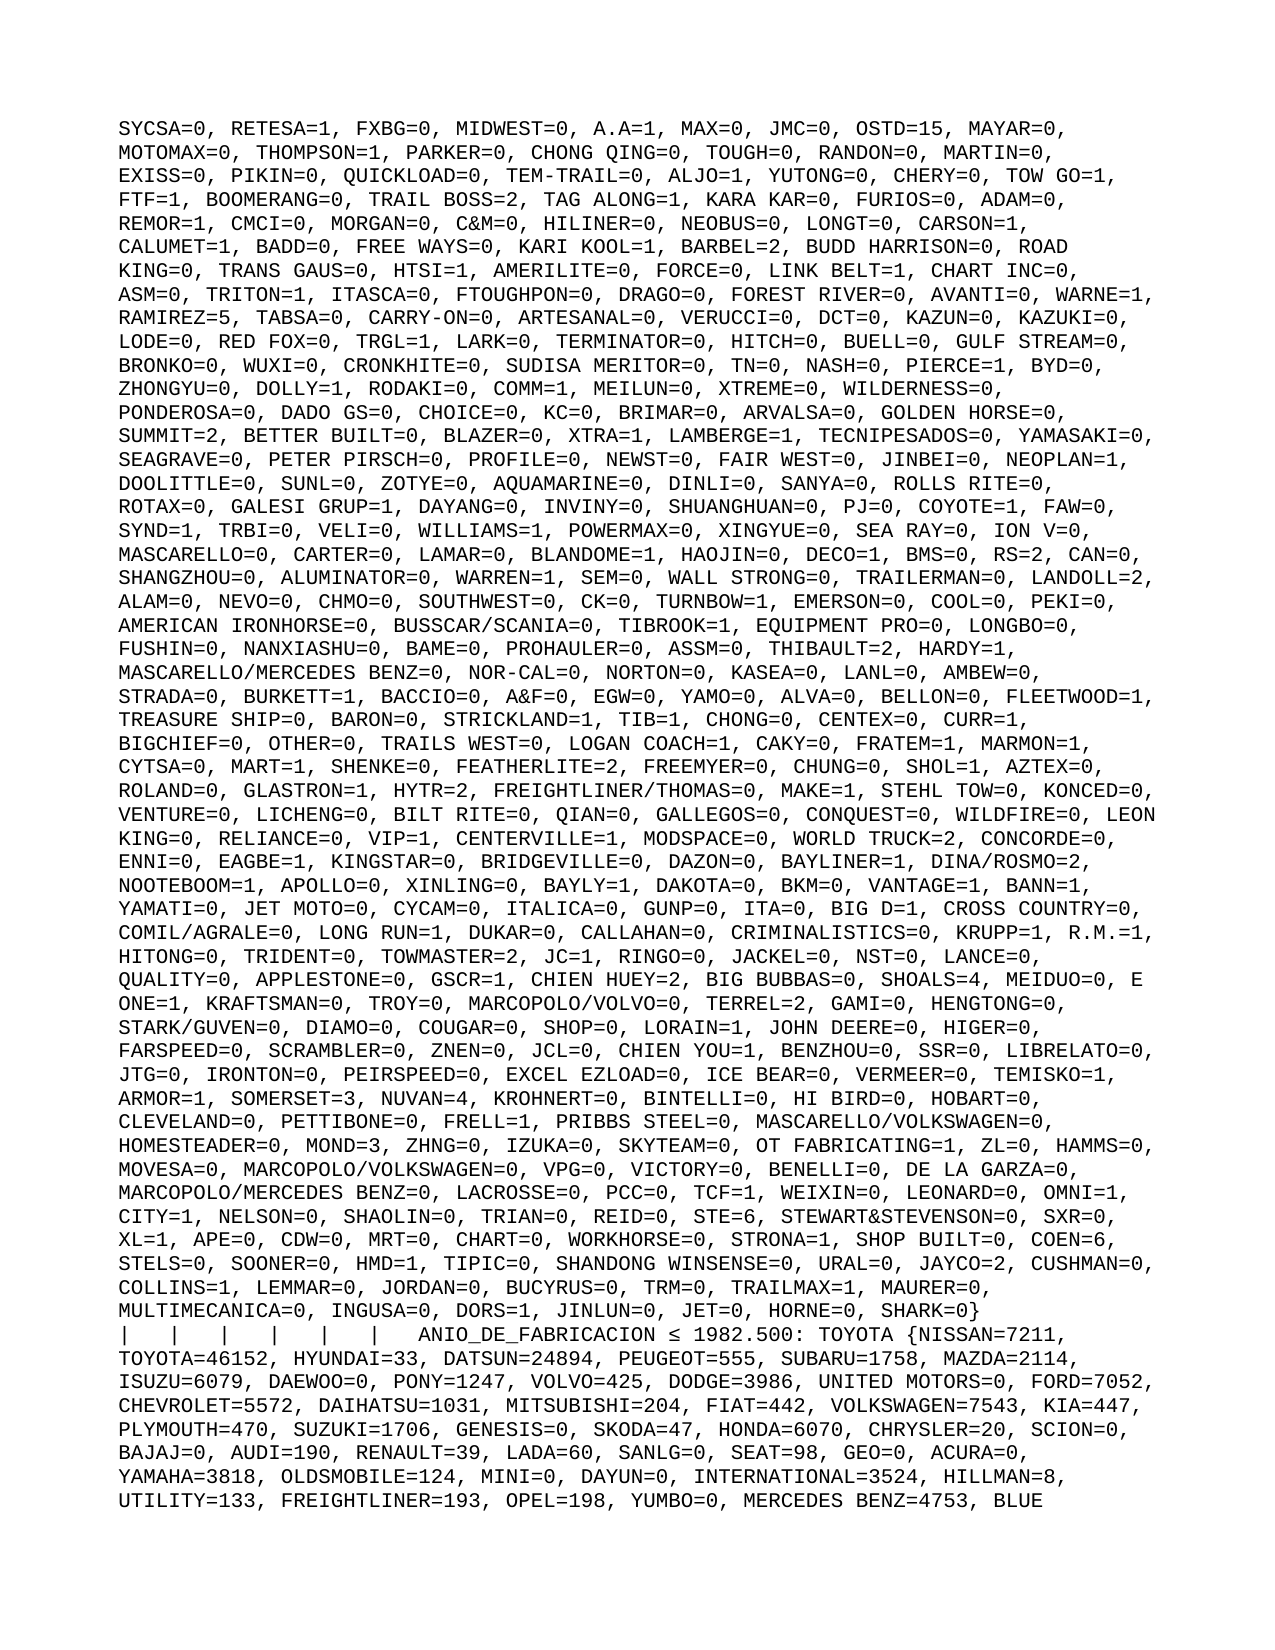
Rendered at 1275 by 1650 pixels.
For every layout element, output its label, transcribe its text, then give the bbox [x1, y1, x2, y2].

text | | | | | | ANIO_DE_FABRICACION ≤ 1982.500: TOYOTA {NISSAN=7211, TOYOTA=46152, HYUNDAI=33, DATSUN=24894, PEUGEOT=555, SUBARU=1758, MAZDA=2114, ISUZU=6079, DAEWOO=0, PONY=1247, VOLVO=425, DODGE=3986, UNITED MOTORS=0, FORD=7052, CHEVROLET=5572, DAIHATSU=1031, MITSUBISHI=204, FIAT=442, VOLKSWAGEN=7543, KIA=447, PLYMOUTH=470, SUZUKI=1706, GENESIS=0, SKODA=47, HONDA=6070, CHRYSLER=20, SCION=0, BAJAJ=0, AUDI=190, RENAULT=39, LADA=60, SANLG=0, SEAT=98, GEO=0, ACURA=0, YAMAHA=3818, OLDSMOBILE=124, MINI=0, DAYUN=0, INTERNATIONAL=3524, HILLMAN=8, UTILITY=133, FREIGHTLINER=193, OPEL=198, YUMBO=0, MERCEDES BENZ=4753, BLUE [118, 1324, 1157, 1513]
text SYCSA=0, RETESA=1, FXBG=0, MIDWEST=0, A.A=1, MAX=0, JMC=0, OSTD=15, MAYAR=0, MOTOMAX=0, THOMPSON=1, PARKER=0, CHONG QING=0, TOUGH=0, RANDON=0, MARTIN=0, EXISS=0, PIKIN=0, QUICKLOAD=0, TEM-TRAIL=0, ALJO=1, YUTONG=0, CHERY=0, TOW GO=1, FTF=1, BOOMERANG=0, TRAIL BOSS=2, TAG ALONG=1, KARA KAR=0, FURIOS=0, ADAM=0, REMOR=1, CMCI=0, MORGAN=0, C&M=0, HILINER=0, NEOBUS=0, LONGT=0, CARSON=1, CALUMET=1, BADD=0, FREE WAYS=0, KARI KOOL=1, BARBEL=2, BUDD HARRISON=0, ROAD KING=0, TRANS GAUS=0, HTSI=1, AMERILITE=0, FORCE=0, LINK BELT=1, CHART INC=0, ASM=0, TRITON=1, ITASCA=0, FTOUGHPON=0, DRAGO=0, FOREST RIVER=0, AVANTI=0, WARNE=1, RAMIREZ=5, TABSA=0, CARRY-ON=0, ARTESANAL=0, VERUCCI=0, DCT=0, KAZUN=0, KAZUKI=0, LODE=0, RED FOX=0, TRGL=1, LARK=0, TERMINATOR=0, HITCH=0, BUELL=0, GULF STREAM=0, BRONKO=0, WUXI=0, CRONKHITE=0, SUDISA MERITOR=0, TN=0, NASH=0, PIERCE=1, BYD=0, ZHONGYU=0, DOLLY=1, RODAKI=0, COMM=1, MEILUN=0, XTREME=0, WILDERNESS=0, PONDEROSA=0, DADO GS=0, CHOICE=0, KC=0, BRIMAR=0, ARVALSA=0, GOLDEN HORSE=0, SUMMIT=2, BETTER BUILT=0, BLAZER=0, XTRA=1, LAMBERGE=1, TECNIPESADOS=0, YAMASAKI=0, SEAGRAVE=0, PETER PIRSCH=0, PROFILE=0, NEWST=0, FAIR WEST=0, JINBEI=0, NEOPLAN=1, DOOLITTLE=0, SUNL=0, ZOTYE=0, AQUAMARINE=0, DINLI=0, SANYA=0, ROLLS RITE=0, ROTAX=0, GALESI GRUP=1, DAYANG=0, INVINY=0, SHUANGHUAN=0, PJ=0, COYOTE=1, FAW=0, SYND=1, TRBI=0, VELI=0, WILLIAMS=1, POWERMAX=0, XINGYUE=0, SEA RAY=0, ION V=0, MASCARELLO=0, CARTER=0, LAMAR=0, BLANDOME=1, HAOJIN=0, DECO=1, BMS=0, RS=2, CAN=0, SHANGZHOU=0, ALUMINATOR=0, WARREN=1, SEM=0, WALL STRONG=0, TRAILERMAN=0, LANDOLL=2, ALAM=0, NEVO=0, CHMO=0, SOUTHWEST=0, CK=0, TURNBOW=1, EMERSON=0, COOL=0, PEKI=0, AMERICAN IRONHORSE=0, BUSSCAR/SCANIA=0, TIBROOK=1, EQUIPMENT PRO=0, LONGBO=0, FUSHIN=0, NANXIASHU=0, BAME=0, PROHAULER=0, ASSM=0, THIBAULT=2, HARDY=1, MASCARELLO/MERCEDES BENZ=0, NOR-CAL=0, NORTON=0, KASEA=0, LANL=0, AMBEW=0, STRADA=0, BURKETT=1, BACCIO=0, A&F=0, EGW=0, YAMO=0, ALVA=0, BELLON=0, FLEETWOOD=1, TREASURE SHIP=0, BARON=0, STRICKLAND=1, TIB=1, CHONG=0, CENTEX=0, CURR=1, BIGCHIEF=0, OTHER=0, TRAILS WEST=0, LOGAN COACH=1, CAKY=0, FRATEM=1, MARMON=1, CYTSA=0, MART=1, SHENKE=0, FEATHERLITE=2, FREEMYER=0, CHUNG=0, SHOL=1, AZTEX=0, ROLAND=0, GLASTRON=1, HYTR=2, FREIGHTLINER/THOMAS=0, MAKE=1, STEHL TOW=0, KONCED=0, VENTURE=0, LICHENG=0, BILT RITE=0, QIAN=0, GALLEGOS=0, CONQUEST=0, WILDFIRE=0, LEON KING=0, RELIANCE=0, VIP=1, CENTERVILLE=1, MODSPACE=0, WORLD TRUCK=2, CONCORDE=0, ENNI=0, EAGBE=1, KINGSTAR=0, BRIDGEVILLE=0, DAZON=0, BAYLINER=1, DINA/ROSMO=2, NOOTEBOOM=1, APOLLO=0, XINLING=0, BAYLY=1, DAKOTA=0, BKM=0, VANTAGE=1, BANN=1, YAMATI=0, JET MOTO=0, CYCAM=0, ITALICA=0, GUNP=0, ITA=0, BIG D=1, CROSS COUNTRY=0, COMIL/AGRALE=0, LONG RUN=1, DUKAR=0, CALLAHAN=0, CRIMINALISTICS=0, KRUPP=1, R.M.=1, HITONG=0, TRIDENT=0, TOWMASTER=2, JC=1, RINGO=0, JACKEL=0, NST=0, LANCE=0, QUALITY=0, APPLESTONE=0, GSCR=1, CHIEN HUEY=2, BIG BUBBAS=0, SHOALS=4, MEIDUO=0, E ONE=1, KRAFTSMAN=0, TROY=0, MARCOPOLO/VOLVO=0, TERREL=2, GAMI=0, HENGTONG=0, STARK/GUVEN=0, DIAMO=0, COUGAR=0, SHOP=0, LORAIN=1, JOHN DEERE=0, HIGER=0, FARSPEED=0, SCRAMBLER=0, ZNEN=0, JCL=0, CHIEN YOU=1, BENZHOU=0, SSR=0, LIBRELATO=0, JTG=0, IRONTON=0, PEIRSPEED=0, EXCEL EZLOAD=0, ICE BEAR=0, VERMEER=0, TEMISKO=1, ARMOR=1, SOMERSET=3, NUVAN=4, KROHNERT=0, BINTELLI=0, HI BIRD=0, HOBART=0, CLEVELAND=0, PETTIBONE=0, FRELL=1, PRIBBS STEEL=0, MASCARELLO/VOLKSWAGEN=0, HOMESTEADER=0, MOND=3, ZHNG=0, IZUKA=0, SKYTEAM=0, OT FABRICATING=1, ZL=0, HAMMS=0, MOVESA=0, MARCOPOLO/VOLKSWAGEN=0, VPG=0, VICTORY=0, BENELLI=0, DE LA GARZA=0, MARCOPOLO/MERCEDES BENZ=0, LACROSSE=0, PCC=0, TCF=1, WEIXIN=0, LEONARD=0, OMNI=1, CITY=1, NELSON=0, SHAOLIN=0, TRIAN=0, REID=0, STE=6, STEWART&STEVENSON=0, SXR=0, XL=1, APE=0, CDW=0, MRT=0, CHART=0, WORKHORSE=0, STRONA=1, SHOP BUILT=0, COEN=6, STELS=0, SOONER=0, HMD=1, TIPIC=0, SHANDONG WINSENSE=0, URAL=0, JAYCO=2, CUSHMAN=0, COLLINS=1, LEMMAR=0, JORDAN=0, BUCYRUS=0, TRM=0, TRAILMAX=1, MAURER=0, MULTIMECANICA=0, INGUSA=0, DORS=1, JINLUN=0, JET=0, HORNE=0, SHARK=0} [118, 118, 1157, 1324]
